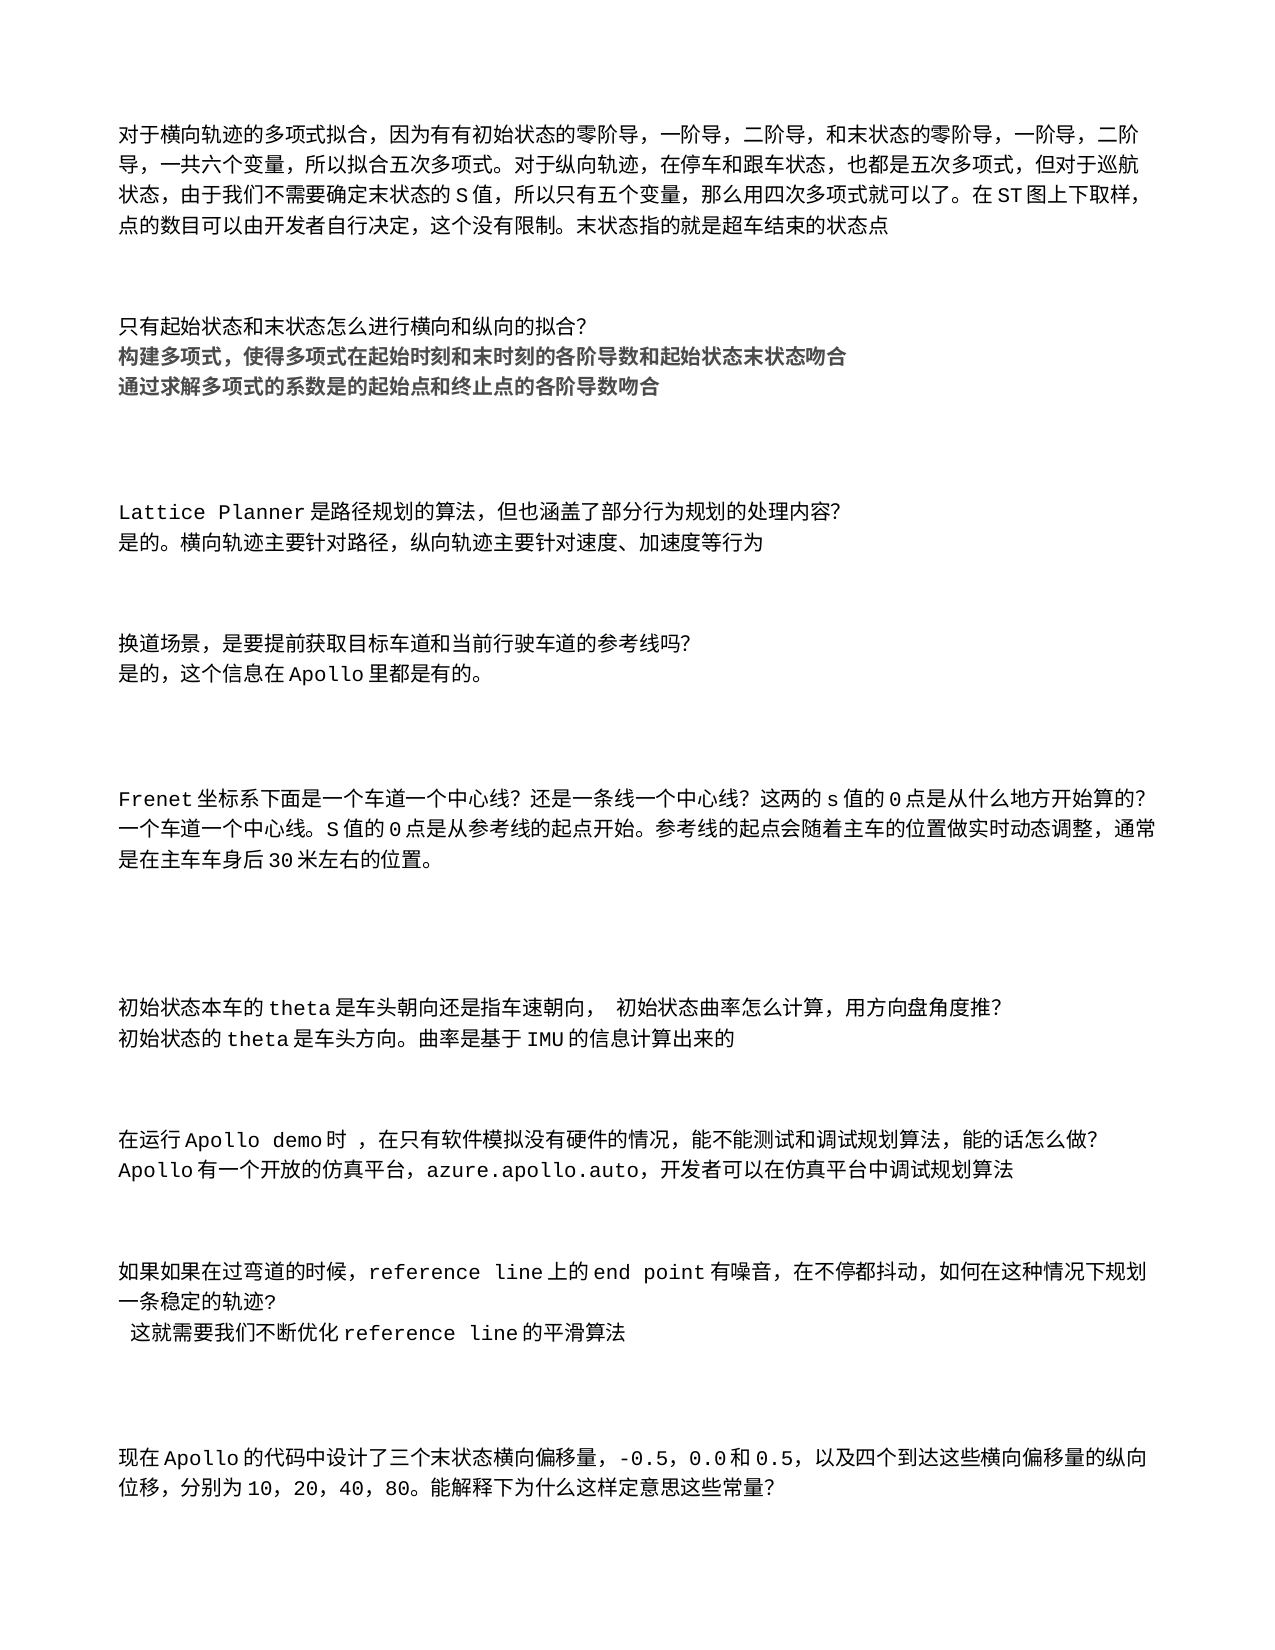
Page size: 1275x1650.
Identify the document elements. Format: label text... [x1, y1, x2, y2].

text 换道场景，是要提前获取目标车道和当前行驶车道的参考线吗？ [118, 627, 1157, 657]
text 对于横向轨迹的多项式拟合，因为有有初始状态的零阶导，一阶导，二阶导，和末状态的零阶导，一阶导，二阶导，一共六个变量，所以拟合五次多项式。对于纵向轨迹，在停车和跟车状态，也都是五次多项式，但对于巡航状态，由于我们不需要确定末状态的S值，所以只有五个变量，那么用四次多项式就可以了。在ST图上下取样，点的数目可以由开发者自行决定，这个没有限制。末状态指的就是超车结束的状态点 [118, 118, 1157, 239]
text 如果如果在过弯道的时候，reference line上的end point有噪音，在不停都抖动，如何在这种情况下规划一条稳定的轨迹? [118, 1255, 1157, 1316]
text 一个车道一个中心线。S值的0点是从参考线的起点开始。参考线的起点会随着主车的位置做实时动态调整，通常是在主车车身后30米左右的位置。 [118, 812, 1157, 873]
text 初始状态的theta是车头方向。曲率是基于IMU的信息计算出来的 [118, 1022, 1157, 1052]
text 是的，这个信息在Apollo里都是有的。 [118, 657, 1157, 687]
text Apollo有一个开放的仿真平台，azure.apollo.auto，开发者可以在仿真平台中调试规划算法 [118, 1154, 1157, 1184]
text 构建多项式，使得多项式在起始时刻和末时刻的各阶导数和起始状态末状态吻合 [118, 340, 1157, 371]
text 初始状态本车的theta是车头朝向还是指车速朝向， 初始状态曲率怎么计算，用方向盘角度推？ [118, 992, 1157, 1022]
text 只有起始状态和末状态怎么进行横向和纵向的拟合？ [118, 310, 1157, 340]
text 在运行Apollo demo时 ，在只有软件模拟没有硬件的情况，能不能测试和调试规划算法，能的话怎么做？ [118, 1123, 1157, 1154]
text 现在Apollo的代码中设计了三个末状态横向偏移量，-0.5，0.0和0.5，以及四个到达这些横向偏移量的纵向位移，分别为10，20，40，80。能解释下为什么这样定意思这些常量？ [118, 1441, 1157, 1502]
text 通过求解多项式的系数是的起始点和终止点的各阶导数吻合 [118, 371, 1157, 401]
text Lattice Planner是路径规划的算法，但也涵盖了部分行为规划的处理内容？ [118, 495, 1157, 526]
text Frenet坐标系下面是一个车道一个中心线？还是一条线一个中心线？这两的s值的0点是从什么地方开始算的？ [118, 782, 1157, 812]
text 这就需要我们不断优化reference line的平滑算法 [118, 1316, 1157, 1346]
text 是的。横向轨迹主要针对路径，纵向轨迹主要针对速度、加速度等行为 [118, 526, 1157, 556]
